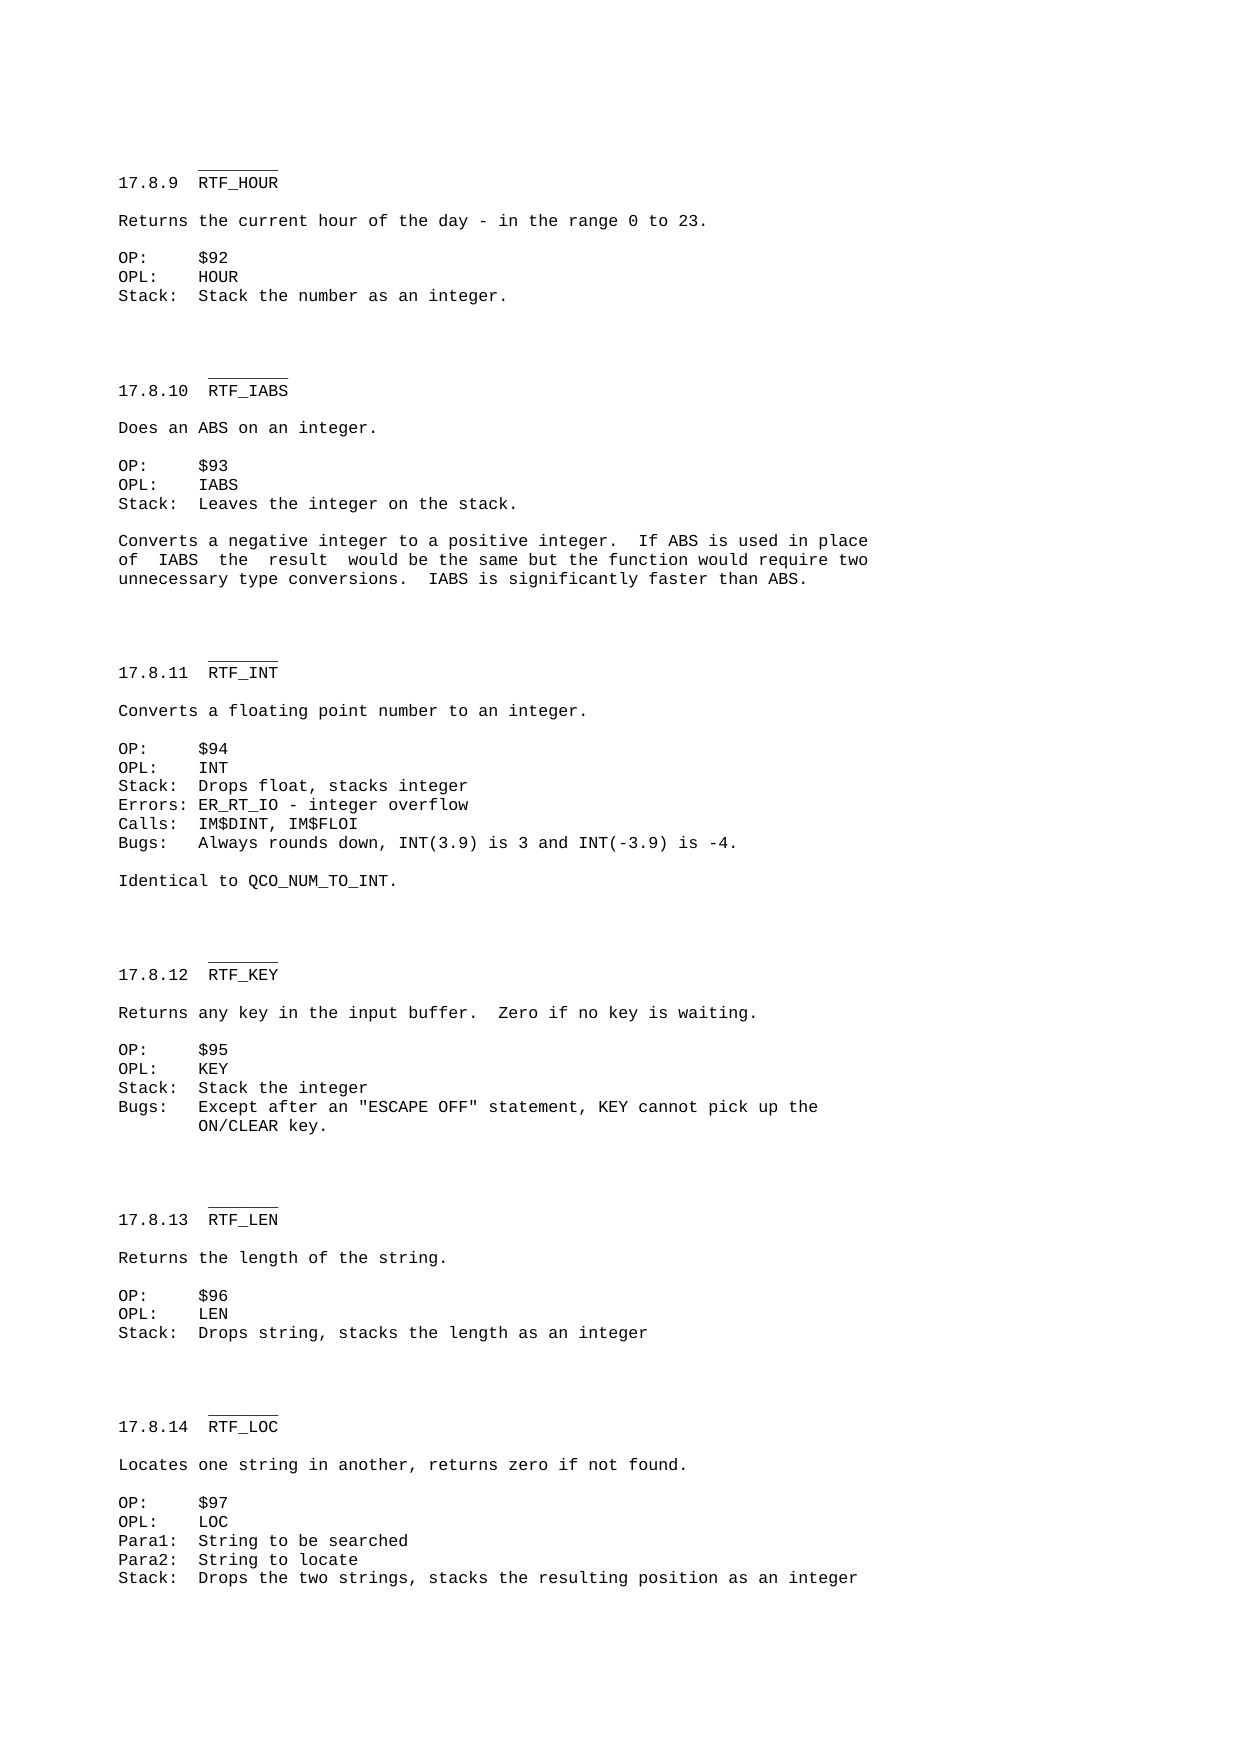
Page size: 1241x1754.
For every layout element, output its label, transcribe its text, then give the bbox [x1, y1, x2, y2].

text OPL: LOC [118, 1513, 1122, 1532]
text ________ [118, 363, 1122, 382]
text Stack: Stack the number as an integer. [118, 288, 1122, 307]
text OPL: LEN [118, 1306, 1122, 1325]
text OP: $96 [118, 1287, 1122, 1306]
text OPL: HOUR [118, 269, 1122, 288]
text _______ [118, 1400, 1122, 1419]
text 17.8.13 RTF_LEN [118, 1212, 1122, 1231]
text OP: $92 [118, 250, 1122, 269]
text 17.8.12 RTF_KEY [118, 967, 1122, 985]
text Stack: Drops the two strings, stacks the resulting position as an integer [118, 1570, 1122, 1589]
text Returns any key in the input buffer. Zero if no key is waiting. [118, 1004, 1122, 1023]
text unnecessary type conversions. IABS is significantly faster than ABS. [118, 571, 1122, 589]
text OPL: KEY [118, 1061, 1122, 1080]
text Converts a floating point number to an integer. [118, 703, 1122, 721]
text Locates one string in another, returns zero if not found. [118, 1457, 1122, 1476]
text _______ [118, 646, 1122, 665]
text 17.8.14 RTF_LOC [118, 1419, 1122, 1438]
text OP: $97 [118, 1494, 1122, 1513]
text OPL: IABS [118, 476, 1122, 495]
text ________ [118, 156, 1122, 175]
text Does an ABS on an integer. [118, 420, 1122, 439]
text Para1: String to be searched [118, 1532, 1122, 1551]
text Errors: ER_RT_IO - integer overflow [118, 797, 1122, 816]
text _______ [118, 1193, 1122, 1212]
text Calls: IM$DINT, IM$FLOI [118, 816, 1122, 834]
text Stack: Drops string, stacks the length as an integer [118, 1325, 1122, 1344]
text Para2: String to locate [118, 1551, 1122, 1570]
text 17.8.10 RTF_IABS [118, 382, 1122, 401]
text OP: $95 [118, 1042, 1122, 1061]
text OP: $93 [118, 457, 1122, 476]
text Bugs: Except after an "ESCAPE OFF" statement, KEY cannot pick up the [118, 1098, 1122, 1117]
text ON/CLEAR key. [118, 1117, 1122, 1136]
text OP: $94 [118, 740, 1122, 759]
text 17.8.9 RTF_HOUR [118, 175, 1122, 193]
text of IABS the result would be the same but the function would require two [118, 552, 1122, 571]
text Converts a negative integer to a positive integer. If ABS is used in place [118, 533, 1122, 552]
text Returns the length of the string. [118, 1249, 1122, 1268]
text 17.8.11 RTF_INT [118, 665, 1122, 684]
text Identical to QCO_NUM_TO_INT. [118, 872, 1122, 891]
text Returns the current hour of the day - in the range 0 to 23. [118, 212, 1122, 231]
text Stack: Leaves the integer on the stack. [118, 495, 1122, 514]
text Bugs: Always rounds down, INT(3.9) is 3 and INT(-3.9) is -4. [118, 834, 1122, 853]
text _______ [118, 948, 1122, 967]
text OPL: INT [118, 759, 1122, 778]
text Stack: Drops float, stacks integer [118, 778, 1122, 797]
text Stack: Stack the integer [118, 1080, 1122, 1098]
